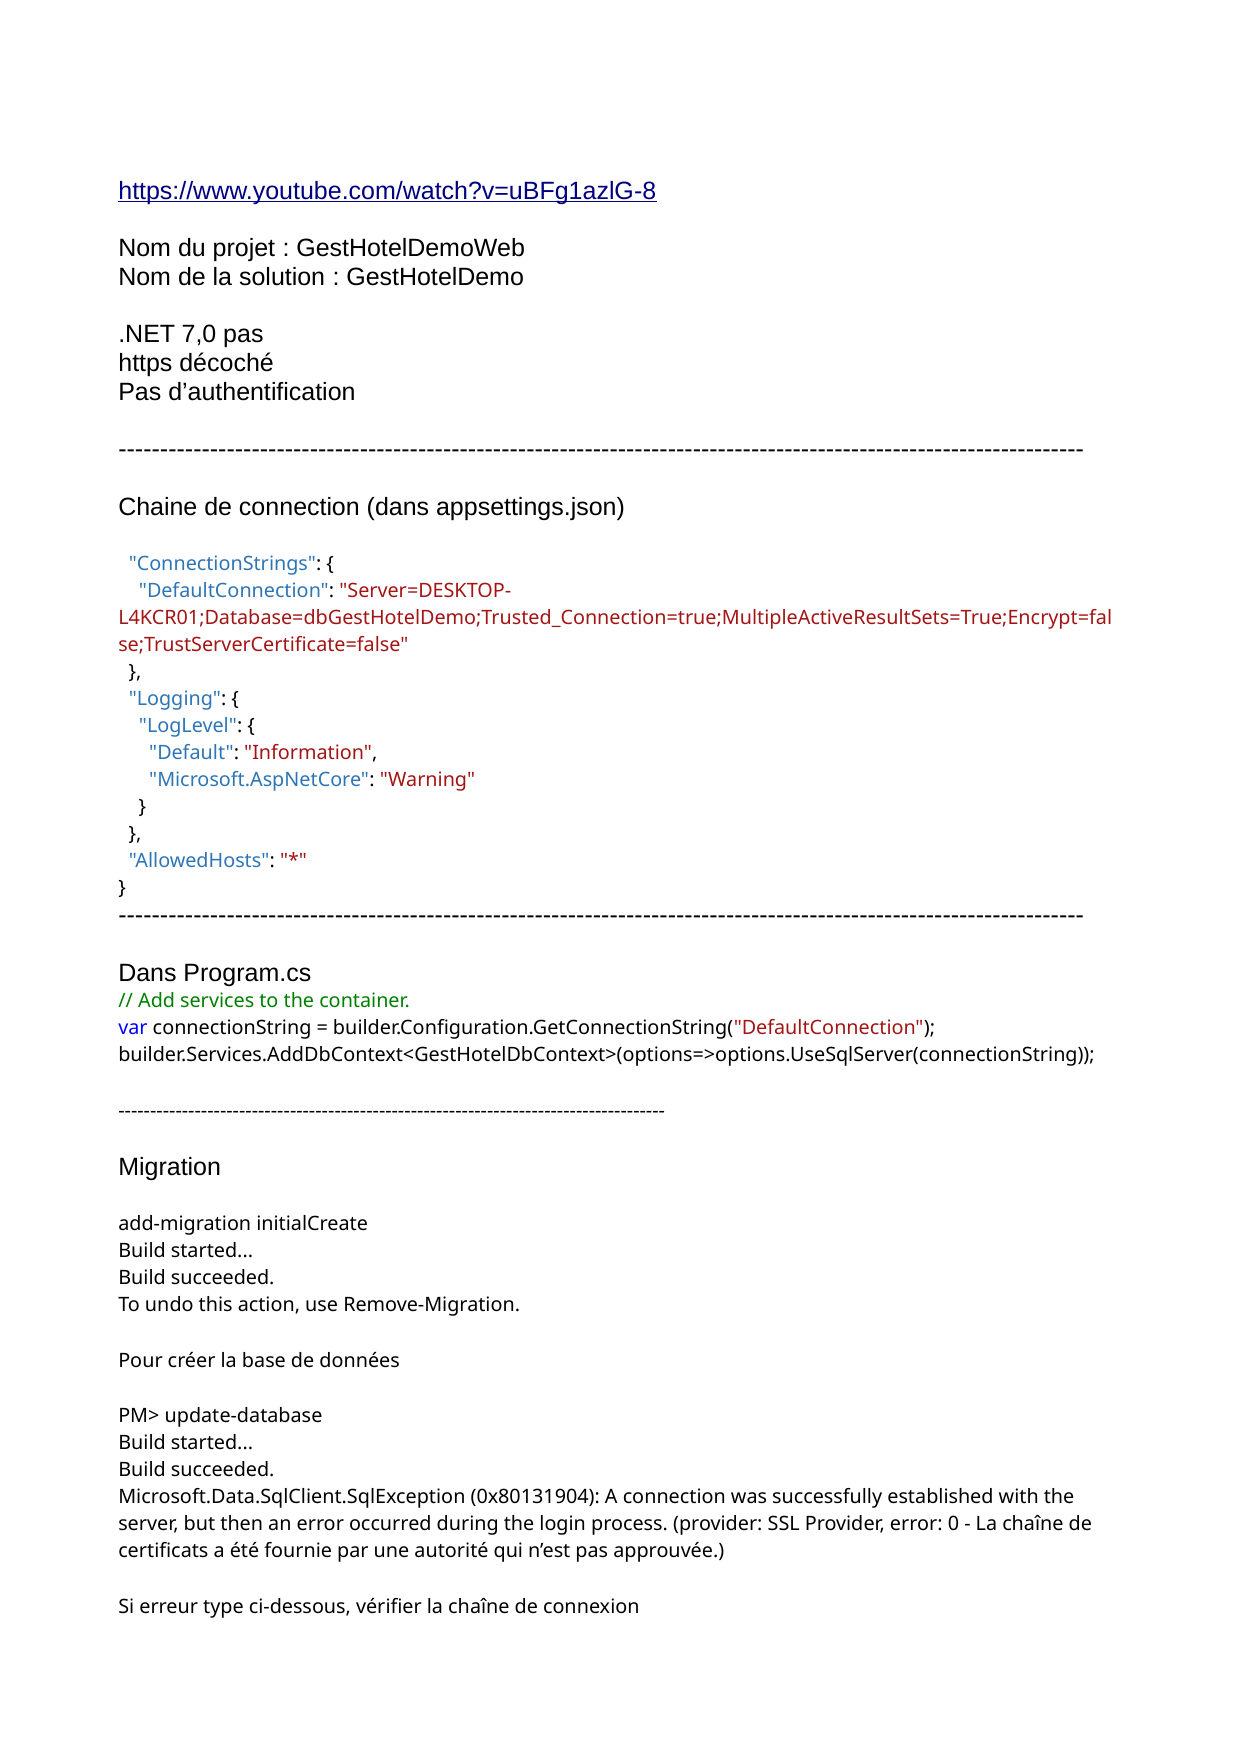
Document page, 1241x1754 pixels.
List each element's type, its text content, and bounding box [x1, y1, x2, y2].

text -------------------------------------------------------------------------------------------------------------------- [118, 900, 1122, 929]
text .NET 7,0 pas [118, 319, 1122, 348]
text -------------------------------------------------------------------------------------------------------------------- [118, 434, 1122, 463]
text } [118, 873, 1122, 900]
text "DefaultConnection": "Server=DESKTOP-L4KCR01;Database=dbGestHotelDemo;Trusted_Connection=true;MultipleActiveResultSets=True;Encrypt=false;TrustServerCertificate=false" [118, 576, 1122, 657]
text Build succeeded. [118, 1456, 1122, 1483]
text // Add services to the container. [118, 986, 1122, 1013]
text Nom de la solution : GestHotelDemo [118, 262, 1122, 291]
text -------------------------------------------------------------------------------------- [118, 1096, 1122, 1123]
text Chaine de connection (dans appsettings.json) [118, 492, 1122, 521]
text builder.Services.AddDbContext<GestHotelDbContext>(options=>options.UseSqlServer(connectionString)); [118, 1040, 1122, 1067]
text Build succeeded. [118, 1263, 1122, 1290]
text Migration [118, 1152, 1122, 1181]
text Nom du projet : GestHotelDemoWeb [118, 233, 1122, 262]
text Build started... [118, 1236, 1122, 1263]
text "ConnectionStrings": { [118, 549, 1122, 576]
text add-migration initialCreate [118, 1209, 1122, 1236]
text "AllowedHosts": "*" [118, 846, 1122, 873]
text "Microsoft.AspNetCore": "Warning" [118, 765, 1122, 792]
text Dans Program.cs [118, 958, 1122, 986]
text Si erreur type ci-dessous, vérifier la chaîne de connexion [118, 1592, 1122, 1619]
text Build started... [118, 1429, 1122, 1456]
text "Default": "Information", [118, 738, 1122, 765]
text } [118, 792, 1122, 819]
text Microsoft.Data.SqlClient.SqlException (0x80131904): A connection was successfully established with the server, but then an error occurred during the login process. (provider: SSL Provider, error: 0 - La chaîne de certificats a été fournie par une autorité qui n’est pas approuvée.) [118, 1483, 1122, 1563]
text https://www.youtube.com/watch?v=uBFg1azlG-8 [118, 176, 1122, 204]
text https décoché [118, 348, 1122, 377]
text }, [118, 819, 1122, 846]
text "LogLevel": { [118, 711, 1122, 738]
text Pour créer la base de données [118, 1346, 1122, 1373]
text To undo this action, use Remove-Migration. [118, 1290, 1122, 1317]
text }, [118, 657, 1122, 684]
text "Logging": { [118, 684, 1122, 711]
text Pas d’authentification [118, 377, 1122, 406]
text PM> update-database [118, 1402, 1122, 1429]
text var connectionString = builder.Configuration.GetConnectionString("DefaultConnection"); [118, 1013, 1122, 1040]
